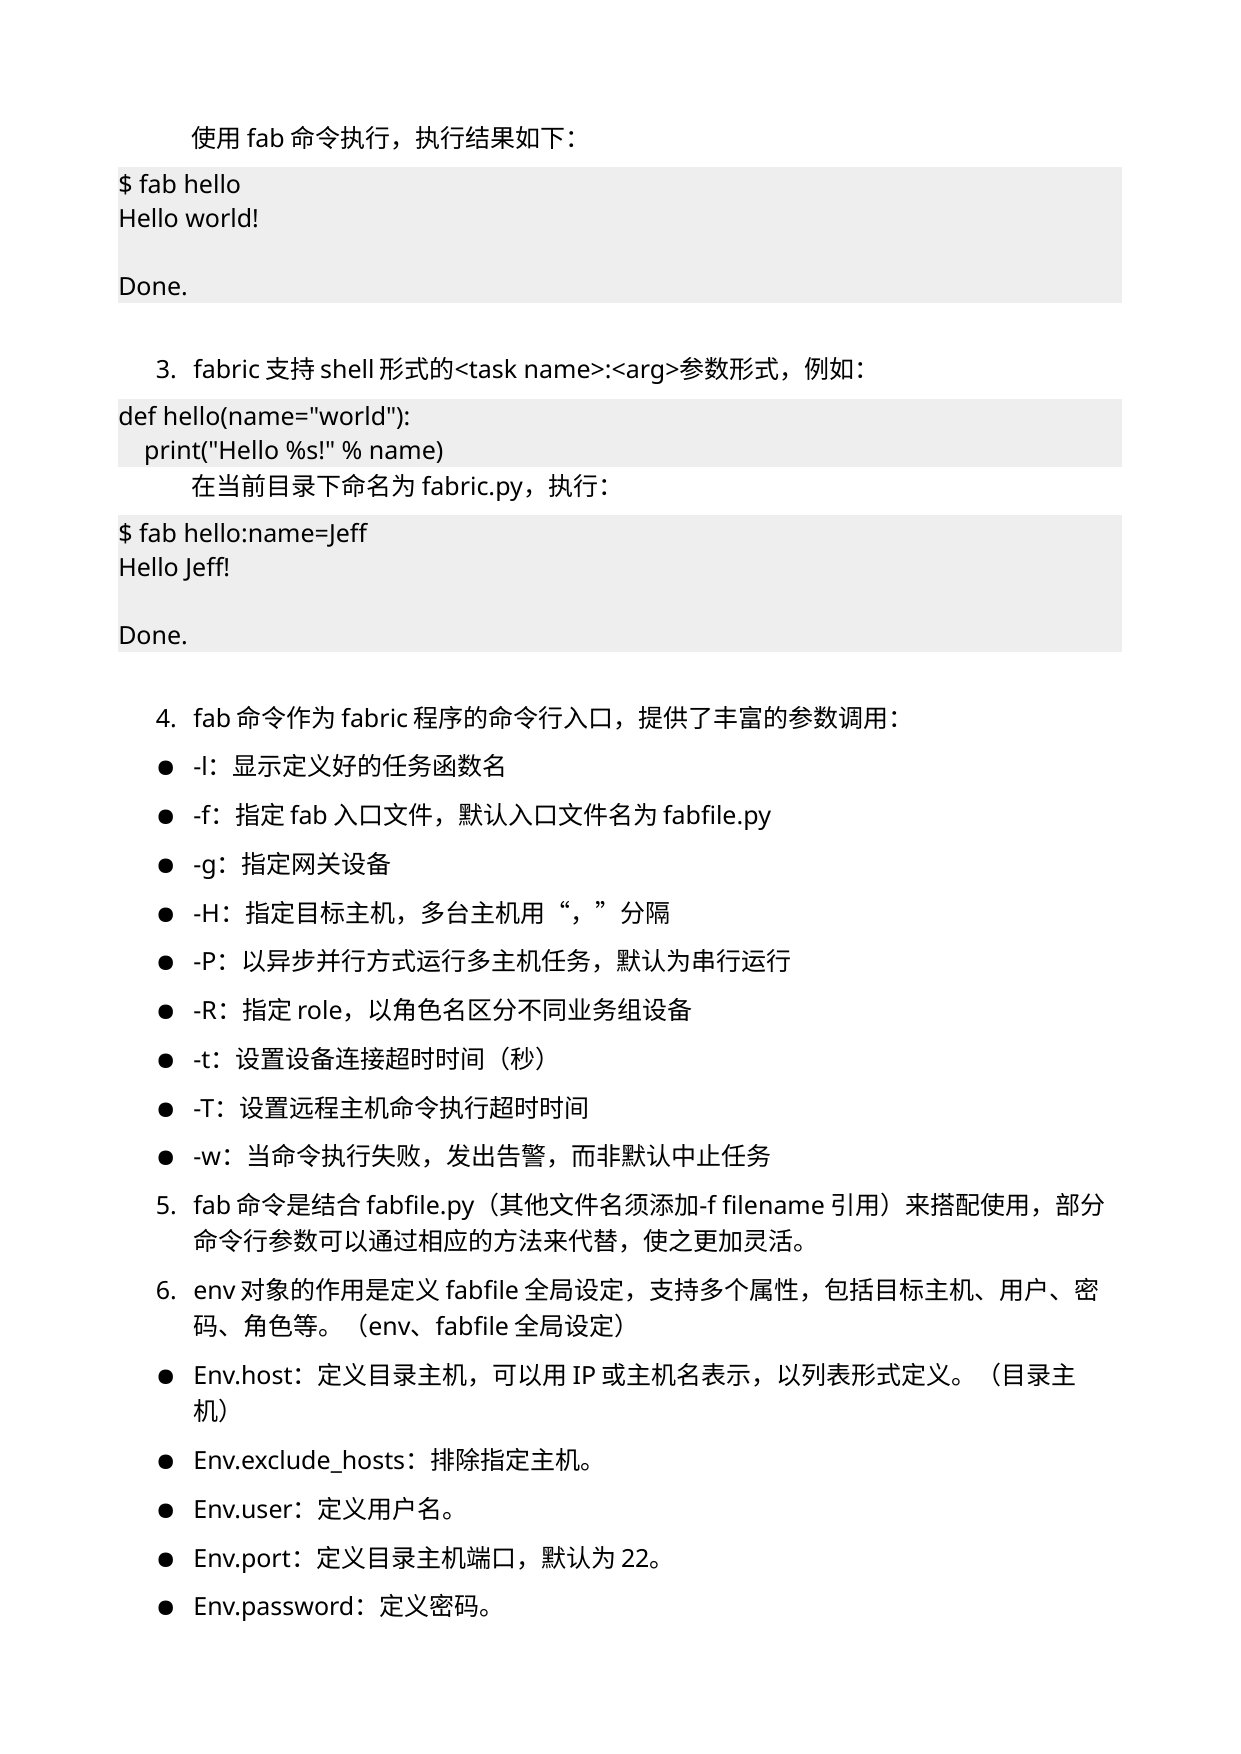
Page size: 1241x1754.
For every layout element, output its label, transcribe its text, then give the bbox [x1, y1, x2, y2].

list Env.exclude_hosts：排除指定主机。 [156, 1441, 1122, 1477]
list -w：当命令执行失败，发出告警，而非默认中止任务 [156, 1137, 1122, 1173]
list fab命令作为fabric程序的命令行入口，提供了丰富的参数调用： [156, 698, 1122, 734]
list Env.port：定义目录主机端口，默认为22。 [156, 1538, 1122, 1574]
list fabric支持shell形式的<task name>:<arg>参数形式，例如： [156, 350, 1122, 386]
list -P：以异步并行方式运行多主机任务，默认为串行运行 [156, 942, 1122, 978]
list -f：指定fab入口文件，默认入口文件名为fabfile.py [156, 796, 1122, 832]
list -H：指定目标主机，多台主机用“，”分隔 [156, 893, 1122, 929]
text 使用fab命令执行，执行结果如下： [118, 118, 1122, 154]
table_header $ fab hello Hello world! Done. [118, 167, 1122, 303]
list Env.password：定义密码。 [156, 1587, 1122, 1623]
list -t：设置设备连接超时时间（秒） [156, 1039, 1122, 1076]
list -R：指定role，以角色名区分不同业务组设备 [156, 991, 1122, 1027]
list -l：显示定义好的任务函数名 [156, 747, 1122, 783]
list fab命令是结合fabfile.py（其他文件名须添加-f filename引用）来搭配使用，部分命令行参数可以通过相应的方法来代替，使之更加灵活。 [156, 1186, 1122, 1258]
table_header $ fab hello:name=Jeff Hello Jeff! Done. [118, 515, 1122, 652]
list Env.host：定义目录主机，可以用IP或主机名表示，以列表形式定义。（目录主机） [156, 1356, 1122, 1428]
text 在当前目录下命名为fabric.py，执行： [118, 467, 1122, 503]
list -T：设置远程主机命令执行超时时间 [156, 1088, 1122, 1124]
table_header def hello(name="world"): print("Hello %s!" % name) [118, 399, 1122, 467]
list env对象的作用是定义fabfile全局设定，支持多个属性，包括目标主机、用户、密码、角色等。（env、fabfile全局设定） [156, 1271, 1122, 1343]
list Env.user：定义用户名。 [156, 1489, 1122, 1526]
list -g：指定网关设备 [156, 844, 1122, 881]
